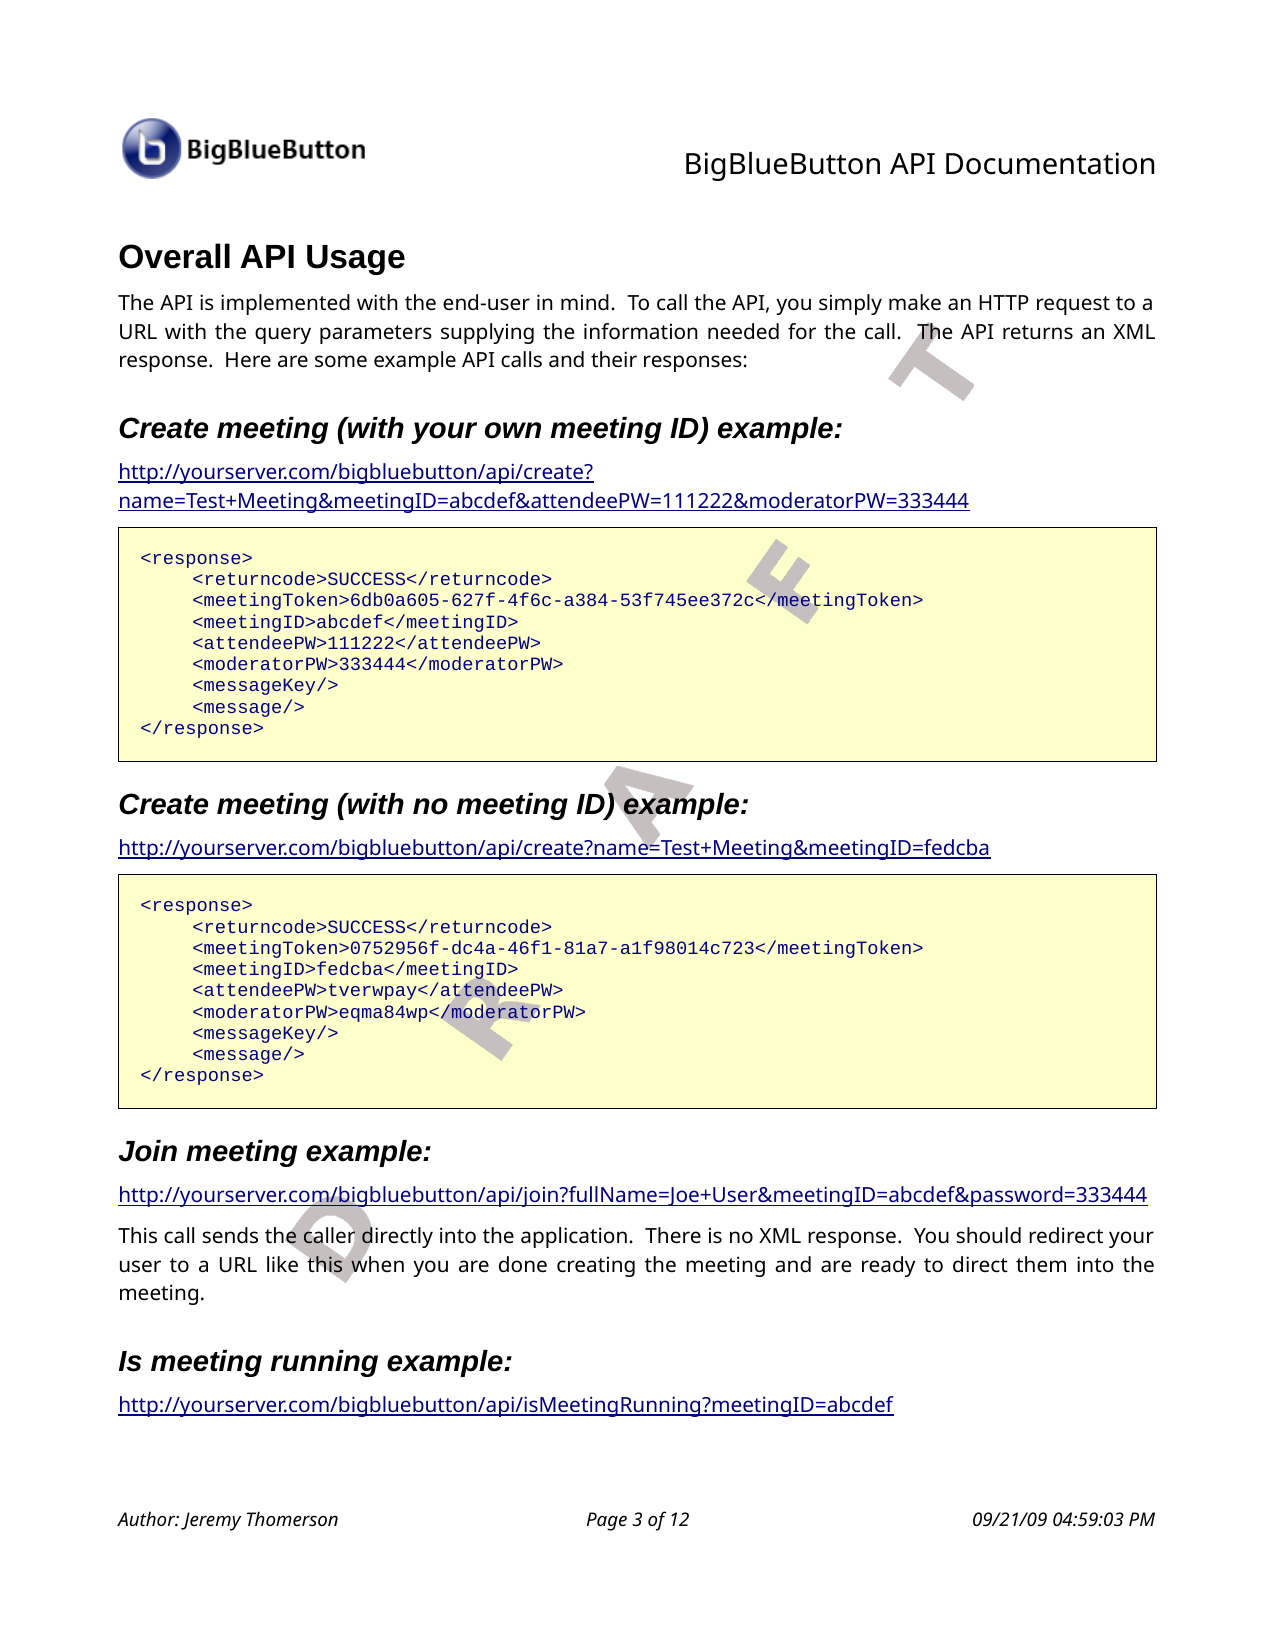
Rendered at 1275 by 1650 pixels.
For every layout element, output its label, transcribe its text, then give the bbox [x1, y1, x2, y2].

text <meetingID>abcdef</meetingID> [974, 590, 1156, 612]
picture [284, 322, 974, 527]
text <moderatorPW>333444</moderatorPW> [119, 633, 284, 654]
picture [284, 762, 974, 857]
picture [284, 528, 974, 761]
subtitle Create meeting (with your own meeting ID) example: [974, 411, 1157, 445]
picture [284, 1206, 974, 1284]
text <meetingID>abcdef</meetingID> [119, 590, 284, 612]
text <messageKey/> [974, 654, 1156, 675]
text <returncode>SUCCESS</returncode> [119, 548, 284, 569]
text http://yourserver.com/bigbluebutton/api/join?fullName=Joe+User&meetingID=abcdef&password=333444 [118, 1181, 284, 1205]
text <returncode>SUCCESS</returncode> [974, 895, 1156, 917]
text <message/> [974, 1023, 1156, 1044]
text <meetingToken>0752956f-dc4a-46f1-81a7-a1f98014c723</meetingToken> [119, 917, 284, 938]
text http://yourserver.com/bigbluebutton/api/create?name=Test+Meeting&meetingID=fedcba [118, 833, 284, 857]
text <response> [974, 528, 1156, 548]
text http://yourserver.com/bigbluebutton/api/create?name=Test+Meeting&meetingID=abcdef&attendeePW=111222&moderatorPW=333444 [118, 457, 284, 481]
subtitle Overall API Usage [118, 237, 1157, 276]
text <response> [974, 875, 1156, 895]
text http://yourserver.com/bigbluebutton/api/create?name=Test+Meeting&meetingID=fedcba [974, 833, 1157, 862]
text <moderatorPW>eqma84wp</moderatorPW> [119, 980, 284, 1002]
text This call sends the caller directly into the application. There is no XML response. You should redirect your user to a URL like this when you are done creating the meeting and are ready to direct them into the meeting. [118, 1221, 1157, 1307]
picture [284, 859, 974, 874]
subtitle Join meeting example: [118, 1134, 284, 1168]
picture [285, 924, 290, 932]
subtitle Create meeting (with no meeting ID) example: [118, 787, 284, 821]
text </response> [974, 1044, 1156, 1108]
picture [285, 576, 290, 584]
text http://yourserver.com/bigbluebutton/api/create?name=Test+Meeting&meetingID=abcdef&attendeePW=111222&moderatorPW=333444 [974, 457, 1157, 514]
text </response> [974, 697, 1156, 761]
picture [284, 1109, 974, 1205]
text <attendeePW>tverwpay</attendeePW> [119, 959, 284, 980]
text <moderatorPW>333444</moderatorPW> [974, 633, 1156, 654]
subtitle Is meeting running example: [118, 1344, 1157, 1378]
text <message/> [119, 675, 284, 697]
text The API is implemented with the end-user in mind. To call the API, you simply make an HTTP request to a URL with the query parameters supplying the information needed for the call. The API returns an XML response. Here are some example API calls and their responses: [118, 288, 1157, 374]
subtitle Join meeting example: [974, 1134, 1157, 1168]
text <attendeePW>111222</attendeePW> [119, 612, 284, 633]
text <moderatorPW>eqma84wp</moderatorPW> [974, 980, 1156, 1002]
subtitle Create meeting (with your own meeting ID) example: [118, 411, 284, 445]
picture [285, 1148, 292, 1158]
picture [285, 661, 290, 669]
text <meetingID>fedcba</meetingID> [119, 938, 284, 959]
text <attendeePW>111222</attendeePW> [974, 612, 1156, 633]
picture [285, 1009, 290, 1017]
text <response> [119, 875, 284, 895]
subtitle Create meeting (with no meeting ID) example: [974, 787, 1157, 821]
text http://yourserver.com/bigbluebutton/api/join?fullName=Joe+User&meetingID=abcdef&password=333444 [974, 1181, 1157, 1209]
text <response> [119, 528, 284, 548]
text <messageKey/> [119, 654, 284, 675]
text <attendeePW>tverwpay</attendeePW> [974, 959, 1156, 980]
text </response> [119, 697, 284, 761]
text </response> [119, 1044, 284, 1108]
text <meetingToken>6db0a605-627f-4f6c-a384-53f745ee372c</meetingToken> [974, 569, 1156, 590]
text http://yourserver.com/bigbluebutton/api/create?name=Test+Meeting&meetingID=abcdef&attendeePW=111222&moderatorPW=333444 [118, 483, 284, 510]
picture [284, 875, 974, 1108]
text <messageKey/> [119, 1002, 284, 1023]
text <returncode>SUCCESS</returncode> [119, 895, 284, 917]
text <meetingID>fedcba</meetingID> [974, 938, 1156, 959]
text <messageKey/> [974, 1002, 1156, 1023]
text http://yourserver.com/bigbluebutton/api/isMeetingRunning?meetingID=abcdef [118, 1390, 1157, 1419]
text <message/> [974, 675, 1156, 697]
text <returncode>SUCCESS</returncode> [974, 548, 1156, 569]
text <meetingToken>6db0a605-627f-4f6c-a384-53f745ee372c</meetingToken> [119, 569, 284, 590]
text <message/> [119, 1023, 284, 1044]
text <meetingToken>0752956f-dc4a-46f1-81a7-a1f98014c723</meetingToken> [974, 917, 1156, 938]
picture [121, 118, 365, 179]
